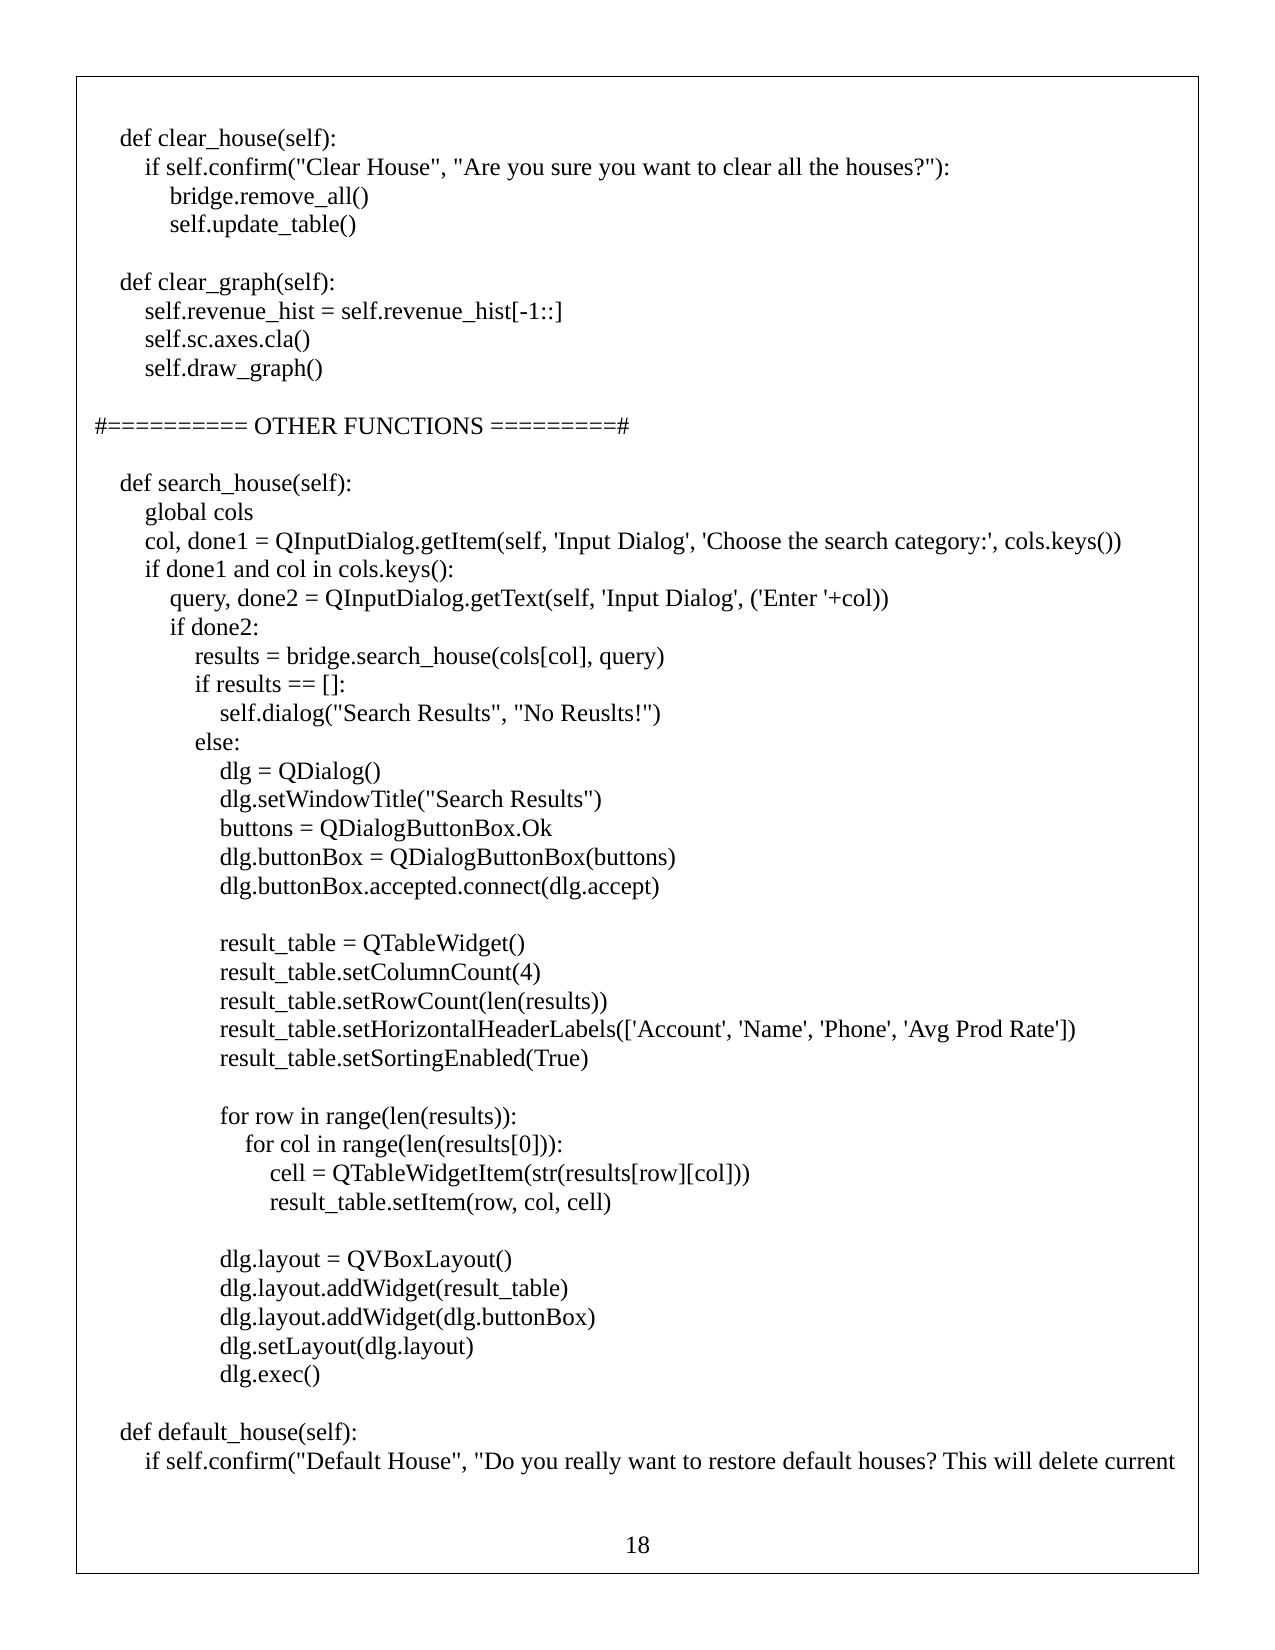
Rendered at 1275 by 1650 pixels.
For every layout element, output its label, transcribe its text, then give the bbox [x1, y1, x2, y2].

table_cell def clear_house(self): if self.confirm("Clear House", "Are you sure you want to clear all the houses?"): bridge.remove_all() self.update_table() def clear_graph(self): self.revenue_hist = self.revenue_hist[-1::] self.sc.axes.cla() self.draw_graph() #========== OTHER FUNCTIONS =========# def search_house(self): global cols col, done1 = QInputDialog.getItem(self, 'Input Dialog', 'Choose the search category:', cols.keys()) if done1 and col in cols.keys(): query, done2 = QInputDialog.getText(self, 'Input Dialog', ('Enter '+col)) if done2: results = bridge.search_house(cols[col], query) if results == []: self.dialog("Search Results", "No Reuslts!") else: dlg = QDialog() dlg.setWindowTitle("Search Results") buttons = QDialogButtonBox.Ok dlg.buttonBox = QDialogButtonBox(buttons) dlg.buttonBox.accepted.connect(dlg.accept) result_table = QTableWidget() result_table.setColumnCount(4) result_table.setRowCount(len(results)) result_table.setHorizontalHeaderLabels(['Account', 'Name', 'Phone', 'Avg Prod Rate']) result_table.setSortingEnabled(True) for row in range(len(results)): for col in range(len(results[0])): cell = QTableWidgetItem(str(results[row][col])) result_table.setItem(row, col, cell) dlg.layout = QVBoxLayout() dlg.layout.addWidget(result_table) dlg.layout.addWidget(dlg.buttonBox) dlg.setLayout(dlg.layout) dlg.exec() def default_house(self): if self.confirm("Default House", "Do you really want to restore default houses? This will delete current [92, 92, 1183, 1478]
